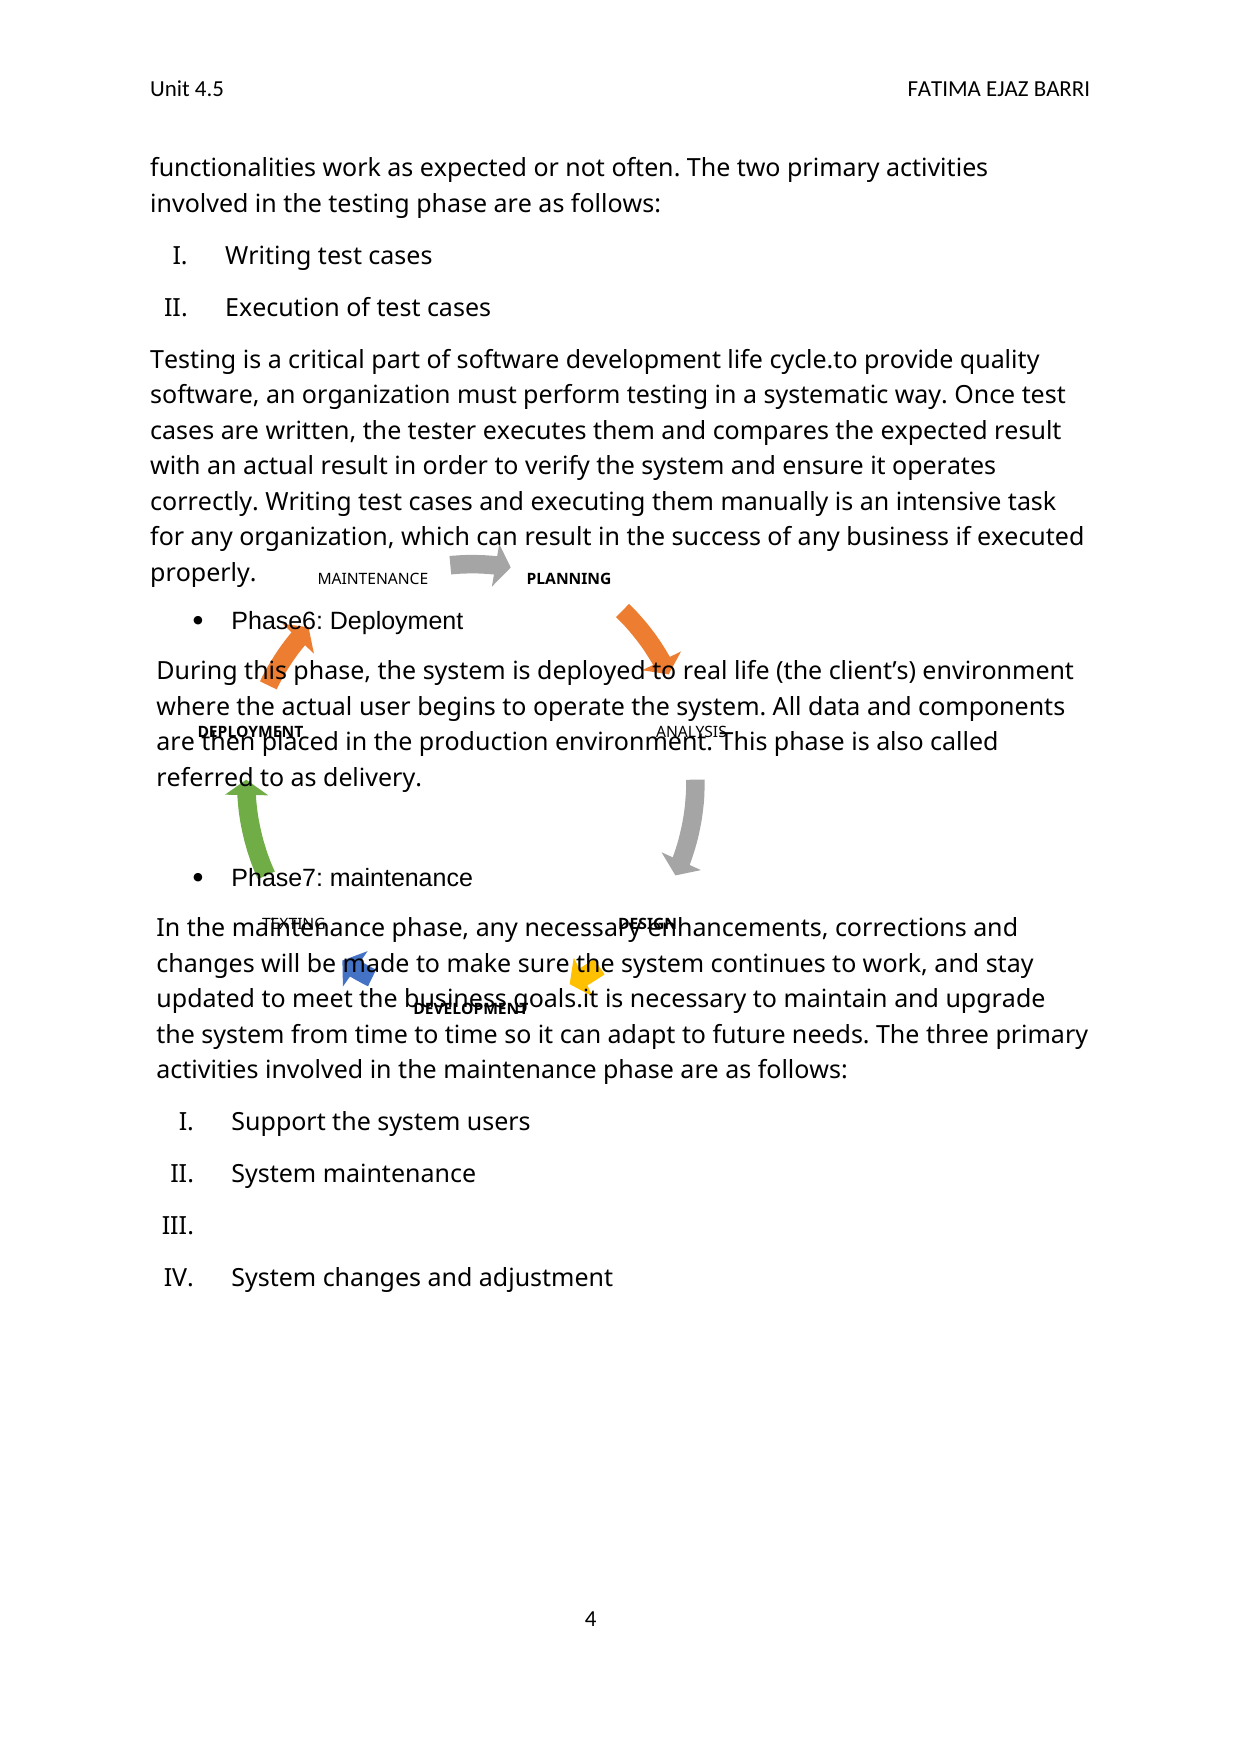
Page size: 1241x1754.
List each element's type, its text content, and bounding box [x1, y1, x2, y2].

text functionalities work as expected or not often. The two primary activities involved in the testing phase are as follows: [150, 150, 1090, 219]
text During this phase, the system is deployed to real life (the client’s) environment where the actual user begins to operate the system. All data and components are then placed in the production environment. This phase is also called referred to as delivery. [156, 653, 1090, 793]
list Phase6: Deployment [194, 606, 631, 635]
text In the maintenance phase, any necessary enhancements, corrections and changes will be made to make sure the system continues to work, and stay updated to meet the business goals.it is necessary to maintain and upgrade the system from time to time so it can adapt to future needs. The three primary activities involved in the maintenance phase are as follows: [156, 910, 1090, 1086]
list Phase7: maintenance [194, 863, 1090, 892]
list System changes and adjustment [194, 1260, 1090, 1294]
list Support the system users [194, 1104, 1090, 1138]
text Testing is a critical part of software development life cycle.to provide quality software, an organization must perform testing in a systematic way. Once test cases are written, the tester executes them and compares the expected result with an actual result in order to verify the system and ensure it operates correctly. Writing test cases and executing them manually is an intensive task for any organization, which can result in the success of any business if executed properly. [150, 342, 1090, 588]
list System maintenance [194, 1156, 1090, 1190]
list Writing test cases [187, 237, 1090, 272]
list Execution of test cases [187, 289, 1090, 324]
list [633, 606, 1090, 635]
